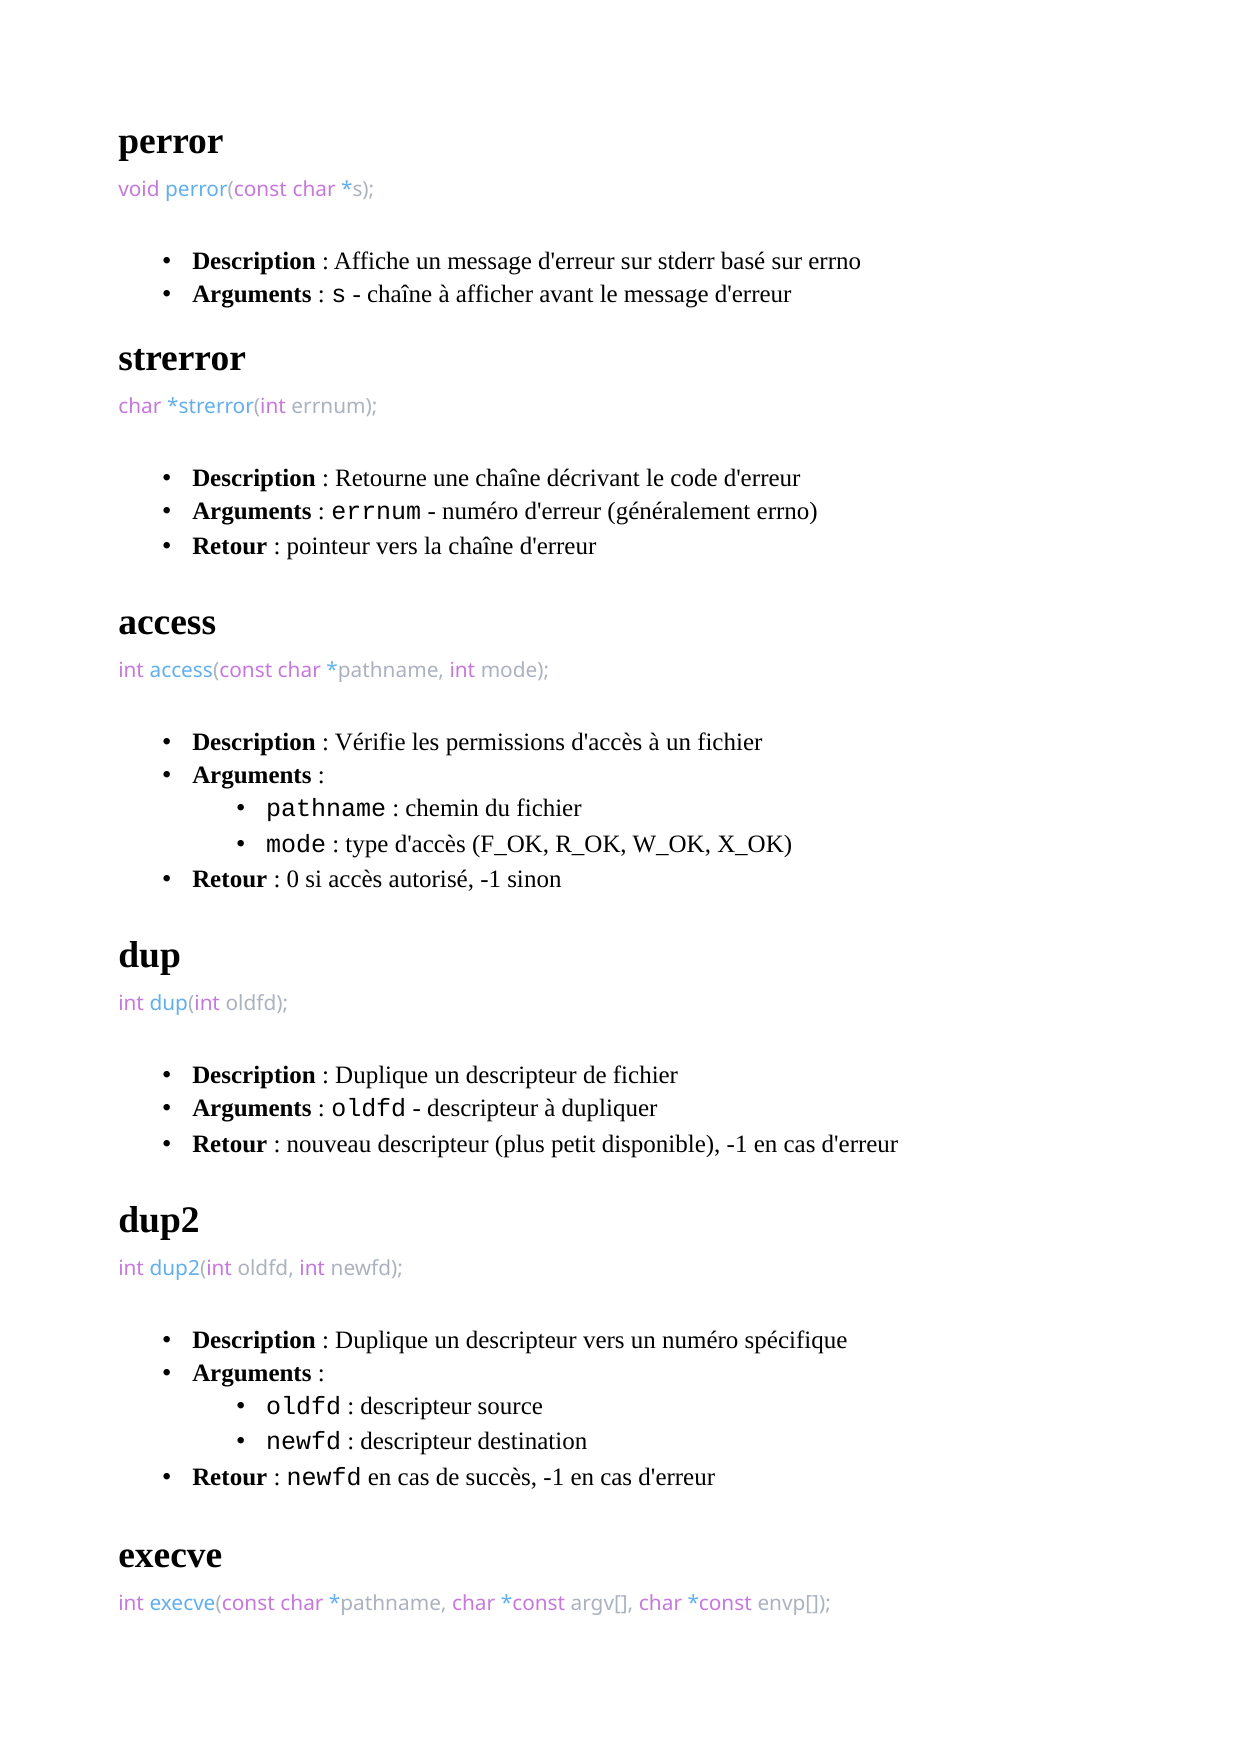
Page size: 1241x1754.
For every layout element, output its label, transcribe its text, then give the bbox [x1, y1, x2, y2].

text int execve(const char *pathname, char *const argv[], char *const envp[]); [118, 1588, 1122, 1617]
list Retour : 0 si accès autorisé, -1 sinon [162, 864, 1122, 893]
list pathname : chemin du fichier [236, 793, 1122, 824]
list Description : Duplique un descripteur vers un numéro spécifique [162, 1325, 1122, 1354]
text int access(const char *pathname, int mode); [118, 655, 1122, 684]
subtitle dup [118, 933, 1122, 976]
subtitle access [118, 600, 1122, 643]
subtitle perror [118, 118, 1122, 161]
list Arguments : oldfd - descripteur à dupliquer [162, 1093, 1122, 1124]
text void perror(const char *s); [118, 174, 1122, 202]
list Arguments : [162, 1358, 1122, 1387]
list Retour : pointeur vers la chaîne d'erreur [162, 531, 1122, 560]
list Arguments : errnum - numéro d'erreur (généralement errno) [162, 496, 1122, 527]
text int dup2(int oldfd, int newfd); [118, 1253, 1122, 1281]
list newfd : descripteur destination [236, 1426, 1122, 1457]
list Retour : nouveau descripteur (plus petit disponible), -1 en cas d'erreur [162, 1129, 1122, 1158]
text int dup(int oldfd); [118, 988, 1122, 1017]
list mode : type d'accès (F_OK, R_OK, W_OK, X_OK) [236, 829, 1122, 860]
list Retour : newfd en cas de succès, -1 en cas d'erreur [162, 1462, 1122, 1493]
list Arguments : [162, 760, 1122, 789]
list oldfd : descripteur source [236, 1391, 1122, 1422]
list Description : Affiche un message d'erreur sur stderr basé sur errno [162, 246, 1122, 274]
list Description : Retourne une chaîne décrivant le code d'erreur [162, 463, 1122, 492]
subtitle strerror [118, 335, 1122, 378]
subtitle dup2 [118, 1197, 1122, 1240]
list Description : Duplique un descripteur de fichier [162, 1060, 1122, 1089]
subtitle execve [118, 1533, 1122, 1576]
list Description : Vérifie les permissions d'accès à un fichier [162, 727, 1122, 756]
list Arguments : s - chaîne à afficher avant le message d'erreur [162, 279, 1122, 310]
text char *strerror(int errnum); [118, 391, 1122, 419]
